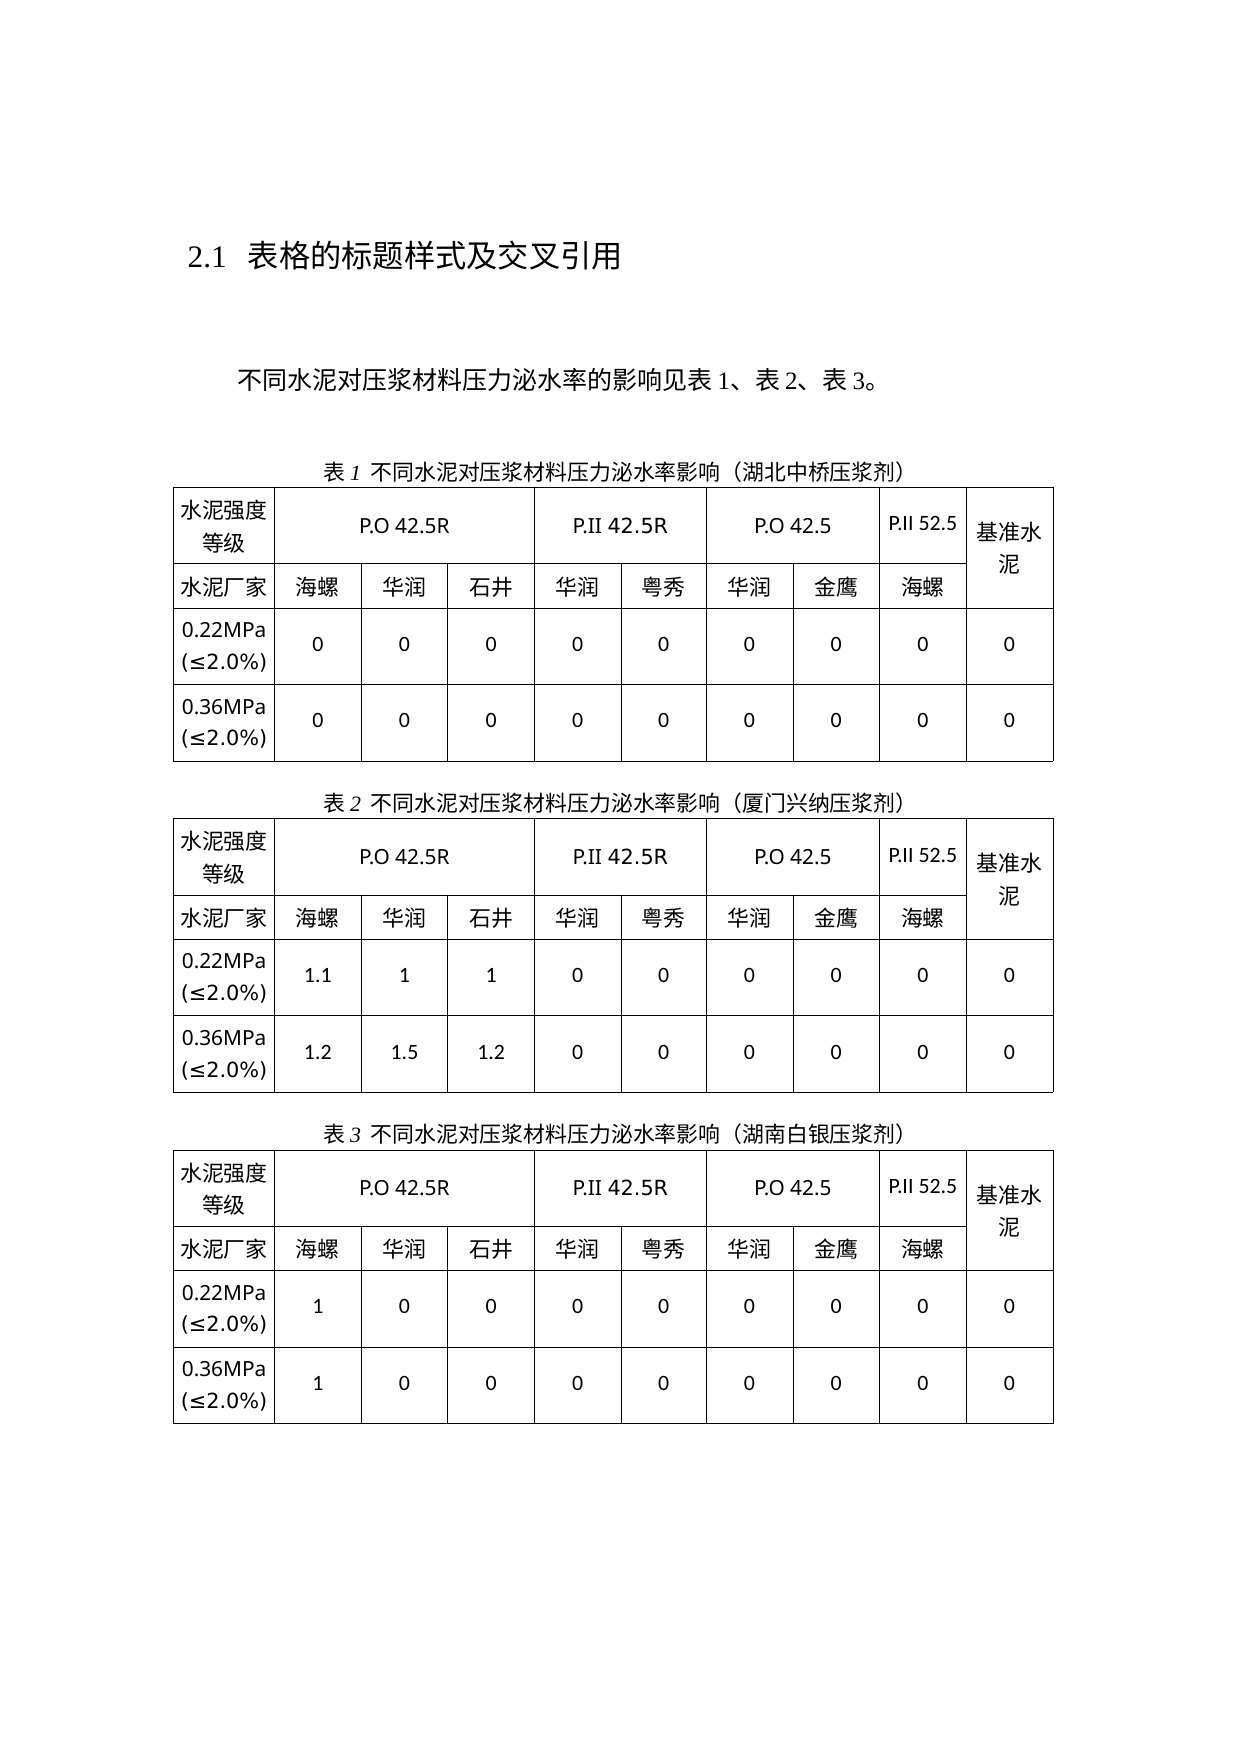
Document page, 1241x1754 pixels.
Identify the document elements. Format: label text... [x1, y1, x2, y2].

table_cell 海螺 [880, 564, 966, 607]
table_cell 海螺 [880, 896, 966, 939]
text 表 3 不同水泥对压浆材料压力泌水率影响（湖南白银压浆剂） [187, 1117, 1053, 1149]
table_header P.II 52.5 [880, 819, 966, 895]
table_header 水泥强度等级 [174, 1151, 274, 1226]
table_cell 0 [794, 1348, 879, 1423]
table_cell 华润 [535, 1227, 621, 1270]
text 表 2 不同水泥对压浆材料压力泌水率影响（厦门兴纳压浆剂） [187, 786, 1053, 818]
table_cell 水泥厂家 [174, 896, 274, 939]
table_header P.O 42.5 [707, 1151, 879, 1226]
table_header P.O 42.5 [707, 819, 879, 895]
table_cell 0 [622, 1016, 706, 1092]
table_cell 0 [535, 940, 621, 1015]
table_cell 0 [362, 1348, 447, 1423]
table_cell 0 [622, 1271, 706, 1347]
table_cell 0 [448, 685, 534, 761]
table_cell 0 [880, 940, 966, 1015]
table_cell 1 [275, 1271, 361, 1347]
table_header P.II 52.5 [880, 488, 966, 563]
table_cell 粤秀 [622, 564, 706, 607]
table_cell 0.36MPa (≤2.0%) [174, 685, 274, 761]
table_header 基准水泥 [967, 1151, 1053, 1270]
table_cell 0 [967, 609, 1053, 684]
table_cell 0 [794, 1016, 879, 1092]
table_cell 0 [967, 940, 1053, 1015]
table_cell 金鹰 [794, 1227, 879, 1270]
table_cell 海螺 [275, 896, 361, 939]
table_header P.II 42.5R [535, 488, 706, 563]
table_cell 0 [707, 685, 793, 761]
table_cell 0 [967, 685, 1053, 761]
table_cell 1 [275, 1348, 361, 1423]
subtitle 表格的标题样式及交叉引用 [187, 222, 1053, 287]
table_cell 0 [707, 1271, 793, 1347]
table_cell 0 [794, 1271, 879, 1347]
table_cell 0 [362, 1271, 447, 1347]
table_cell 0 [535, 685, 621, 761]
table_cell 华润 [362, 1227, 447, 1270]
table_cell 华润 [707, 564, 793, 607]
table_cell 0 [362, 685, 447, 761]
table_header 水泥强度等级 [174, 819, 274, 895]
table_cell 华润 [362, 896, 447, 939]
table_header P.II 52.5 [880, 1151, 966, 1226]
table_cell 粤秀 [622, 896, 706, 939]
table_cell 0.22MPa (≤2.0%) [174, 609, 274, 684]
table_cell 石井 [448, 564, 534, 607]
table_cell 0 [535, 609, 621, 684]
table_cell 0 [535, 1271, 621, 1347]
table_header 水泥强度等级 [174, 488, 274, 563]
table_cell 0 [622, 685, 706, 761]
table_cell 0.36MPa (≤2.0%) [174, 1348, 274, 1423]
table_cell 水泥厂家 [174, 1227, 274, 1270]
table_cell 1.2 [275, 1016, 361, 1092]
table_cell 华润 [707, 896, 793, 939]
table_header 基准水泥 [967, 488, 1053, 607]
table_cell 石井 [448, 1227, 534, 1270]
table_cell 1 [362, 940, 447, 1015]
table_cell 0.22MPa (≤2.0%) [174, 1271, 274, 1347]
table_cell 0 [967, 1271, 1053, 1347]
text 不同水泥对压浆材料压力泌水率的影响见表1、表2、表3。 [187, 346, 1053, 411]
table_cell 华润 [535, 896, 621, 939]
text 表 1 不同水泥对压浆材料压力泌水率影响（湖北中桥压浆剂） [187, 454, 1053, 487]
table_cell 0 [880, 1271, 966, 1347]
table_header P.O 42.5R [275, 1151, 534, 1226]
table_cell 0 [707, 609, 793, 684]
table_cell 华润 [535, 564, 621, 607]
table_cell 0 [880, 1348, 966, 1423]
table_cell 0 [448, 1271, 534, 1347]
table_header P.O 42.5 [707, 488, 879, 563]
table_header P.O 42.5R [275, 488, 534, 563]
table_cell 1 [448, 940, 534, 1015]
table_header 基准水泥 [967, 819, 1053, 939]
table_cell 华润 [707, 1227, 793, 1270]
table_cell 0 [794, 609, 879, 684]
table_cell 0 [448, 609, 534, 684]
table_cell 0 [707, 940, 793, 1015]
table_cell 0 [967, 1348, 1053, 1423]
table_cell 0 [622, 1348, 706, 1423]
table_cell 金鹰 [794, 564, 879, 607]
table_cell 0 [967, 1016, 1053, 1092]
table_cell 0 [880, 609, 966, 684]
table_cell 水泥厂家 [174, 564, 274, 607]
table_cell 0 [275, 685, 361, 761]
table_cell 0 [448, 1348, 534, 1423]
table_cell 0 [362, 609, 447, 684]
table_cell 金鹰 [794, 896, 879, 939]
table_cell 0.36MPa (≤2.0%) [174, 1016, 274, 1092]
table_cell 0 [880, 1016, 966, 1092]
table_cell 1.2 [448, 1016, 534, 1092]
table_cell 0 [622, 940, 706, 1015]
table_cell 石井 [448, 896, 534, 939]
table_cell 0 [707, 1016, 793, 1092]
table_cell 1.1 [275, 940, 361, 1015]
table_cell 0 [275, 609, 361, 684]
table_cell 海螺 [275, 564, 361, 607]
table_cell 华润 [362, 564, 447, 607]
table_header P.II 42.5R [535, 819, 706, 895]
table_cell 0 [535, 1016, 621, 1092]
table_cell 0 [794, 940, 879, 1015]
table_header P.II 42.5R [535, 1151, 706, 1226]
table_cell 海螺 [880, 1227, 966, 1270]
table_cell 粤秀 [622, 1227, 706, 1270]
table_cell 0 [707, 1348, 793, 1423]
table_cell 0 [794, 685, 879, 761]
table_cell 0.22MPa (≤2.0%) [174, 940, 274, 1015]
table_header P.O 42.5R [275, 819, 534, 895]
table_cell 0 [535, 1348, 621, 1423]
table_cell 0 [880, 685, 966, 761]
table_cell 0 [622, 609, 706, 684]
table_cell 1.5 [362, 1016, 447, 1092]
table_cell 海螺 [275, 1227, 361, 1270]
